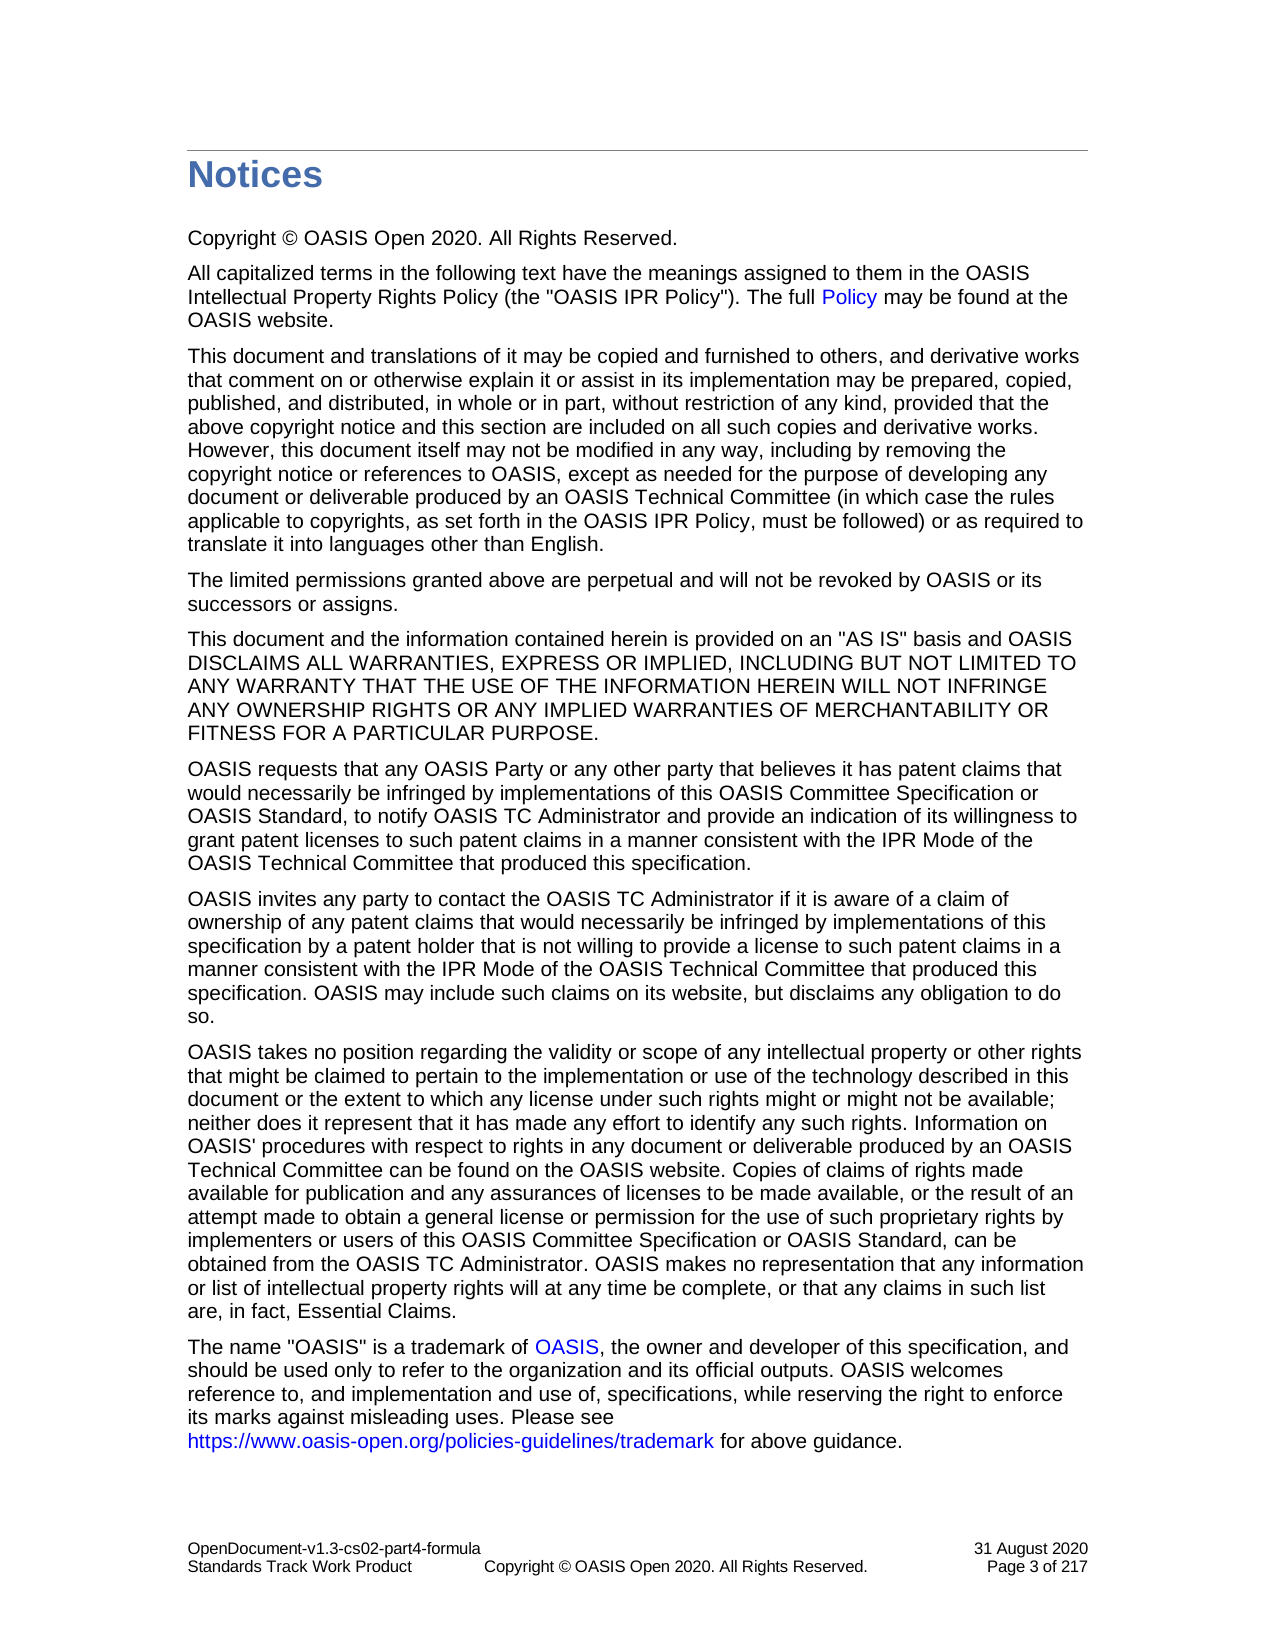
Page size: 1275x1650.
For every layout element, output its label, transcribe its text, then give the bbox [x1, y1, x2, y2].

text The name "OASIS" is a trademark of OASIS, the owner and developer of this specification, and should be used only to refer to the organization and its official outputs. OASIS welcomes reference to, and implementation and use of, specifications, while reserving the right to enforce its marks against misleading uses. Please see https://www.oasis-open.org/policies-guidelines/trademark for above guidance. [187, 1335, 1088, 1453]
text This document and the information contained herein is provided on an "AS IS" basis and OASIS DISCLAIMS ALL WARRANTIES, EXPRESS OR IMPLIED, INCLUDING BUT NOT LIMITED TO ANY WARRANTY THAT THE USE OF THE INFORMATION HEREIN WILL NOT INFRINGE ANY OWNERSHIP RIGHTS OR ANY IMPLIED WARRANTIES OF MERCHANTABILITY OR FITNESS FOR A PARTICULAR PURPOSE. [187, 628, 1088, 745]
subtitle Notices [187, 151, 1088, 195]
text OASIS invites any party to contact the OASIS TC Administrator if it is aware of a claim of ownership of any patent claims that would necessarily be infringed by implementations of this specification by a patent holder that is not willing to provide a license to such patent claims in a manner consistent with the IPR Mode of the OASIS Technical Committee that produced this specification. OASIS may include such claims on its website, but disclaims any obligation to do so. [187, 887, 1088, 1028]
text The limited permissions granted above are perpetual and will not be revoked by OASIS or its successors or assigns. [187, 568, 1088, 616]
text All capitalized terms in the following text have the meanings assigned to them in the OASIS Intellectual Property Rights Policy (the "OASIS IPR Policy"). The full Policy may be found at the OASIS website. [187, 262, 1088, 332]
text This document and translations of it may be copied and furnished to others, and derivative works that comment on or otherwise explain it or assist in its implementation may be prepared, copied, published, and distributed, in whole or in part, without restriction of any kind, provided that the above copyright notice and this section are included on all such copies and derivative works. However, this document itself may not be modified in any way, including by removing the copyright notice or references to OASIS, except as needed for the purpose of developing any document or deliverable produced by an OASIS Technical Committee (in which case the rules applicable to copyrights, as set forth in the OASIS IPR Policy, must be followed) or as required to translate it into languages other than English. [187, 344, 1088, 556]
text Copyright © OASIS Open 2020. All Rights Reserved. [187, 226, 1088, 250]
text OASIS requests that any OASIS Party or any other party that believes it has patent claims that would necessarily be infringed by implementations of this OASIS Committee Specification or OASIS Standard, to notify OASIS TC Administrator and provide an indication of its willingness to grant patent licenses to such patent claims in a manner consistent with the IPR Mode of the OASIS Technical Committee that produced this specification. [187, 757, 1088, 875]
text OASIS takes no position regarding the validity or scope of any intellectual property or other rights that might be claimed to pertain to the implementation or use of the technology described in this document or the extent to which any license under such rights might or might not be available; neither does it represent that it has made any effort to identify any such rights. Information on OASIS' procedures with respect to rights in any document or deliverable produced by an OASIS Technical Committee can be found on the OASIS website. Copies of claims of rights made available for publication and any assurances of licenses to be made available, or the result of an attempt made to obtain a general license or permission for the use of such proprietary rights by implementers or users of this OASIS Committee Specification or OASIS Standard, can be obtained from the OASIS TC Administrator. OASIS makes no representation that any information or list of intellectual property rights will at any time be complete, or that any claims in such list are, in fact, Essential Claims. [187, 1041, 1088, 1323]
